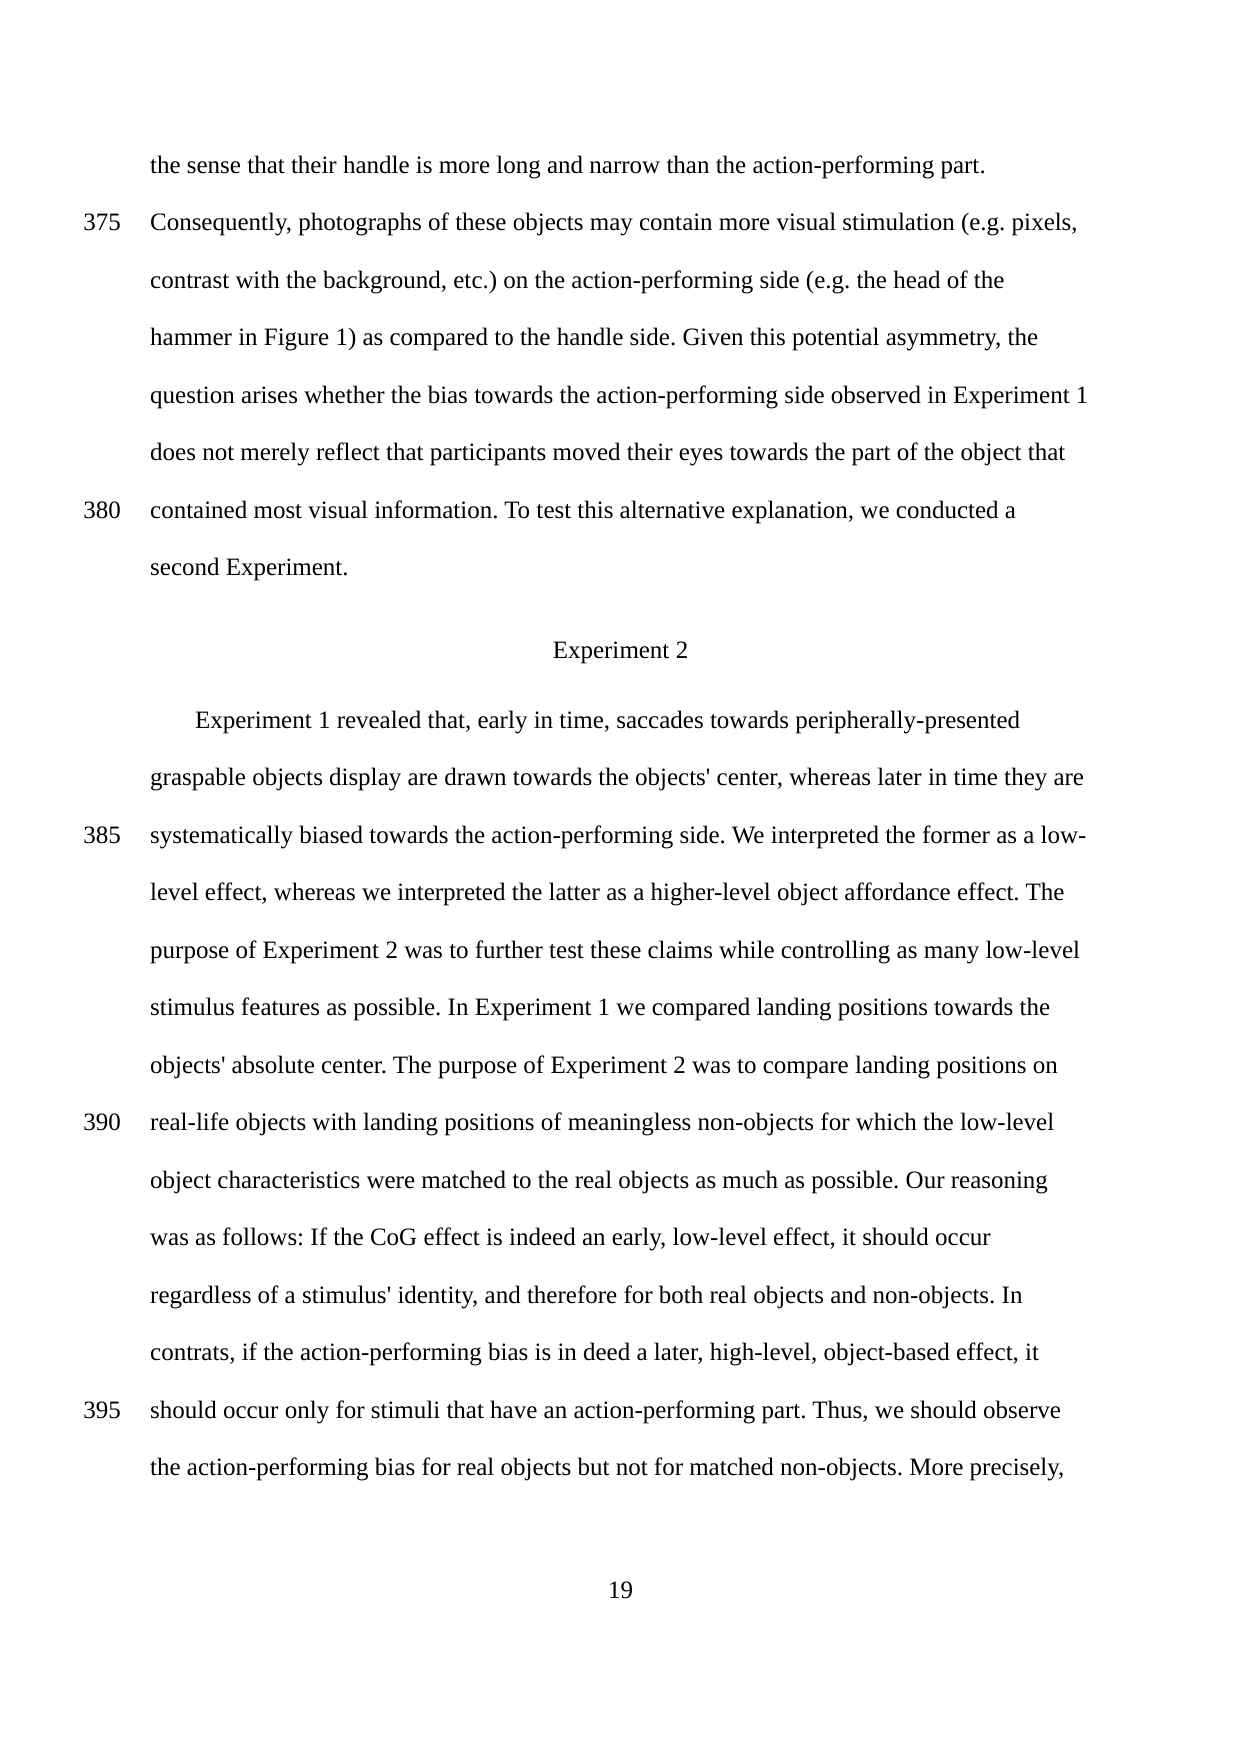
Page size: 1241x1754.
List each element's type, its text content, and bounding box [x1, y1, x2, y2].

subtitle Experiment 2 [150, 635, 1091, 664]
text Experiment 1 revealed that, early in time, saccades towards peripherally-presented graspable objects display are drawn towards the objects' center, whereas later in time they are systematically biased towards the action-performing side. We interpreted the former as a low-level effect, whereas we interpreted the latter as a higher-level object affordance effect. The purpose of Experiment 2 was to further test these claims while controlling as many low-level stimulus features as possible. In Experiment 1 we compared landing positions towards the objects' absolute center. The purpose of Experiment 2 was to compare landing positions on real-life objects with landing positions of meaningless non-objects for which the low-level object characteristics were matched to the real objects as much as possible. Our reasoning was as follows: If the CoG effect is indeed an early, low-level effect, it should occur regardless of a stimulus' identity, and therefore for both real objects and non-objects. In contrats, if the action-performing bias is in deed a later, high-level, object-based effect, it should occur only for stimuli that have an action-performing part. Thus, we should observe the action-performing bias for real objects but not for matched non-objects. More precisely, [150, 705, 1091, 1481]
text the sense that their handle is more long and narrow than the action-performing part. Consequently, photographs of these objects may contain more visual stimulation (e.g. pixels, contrast with the background, etc.) on the action-performing side (e.g. the head of the hammer in Figure 1) as compared to the handle side. Given this potential asymmetry, the question arises whether the bias towards the action-performing side observed in Experiment 1 does not merely reflect that participants moved their eyes towards the part of the object that contained most visual information. To test this alternative explanation, we conducted a second Experiment. [150, 150, 1091, 581]
